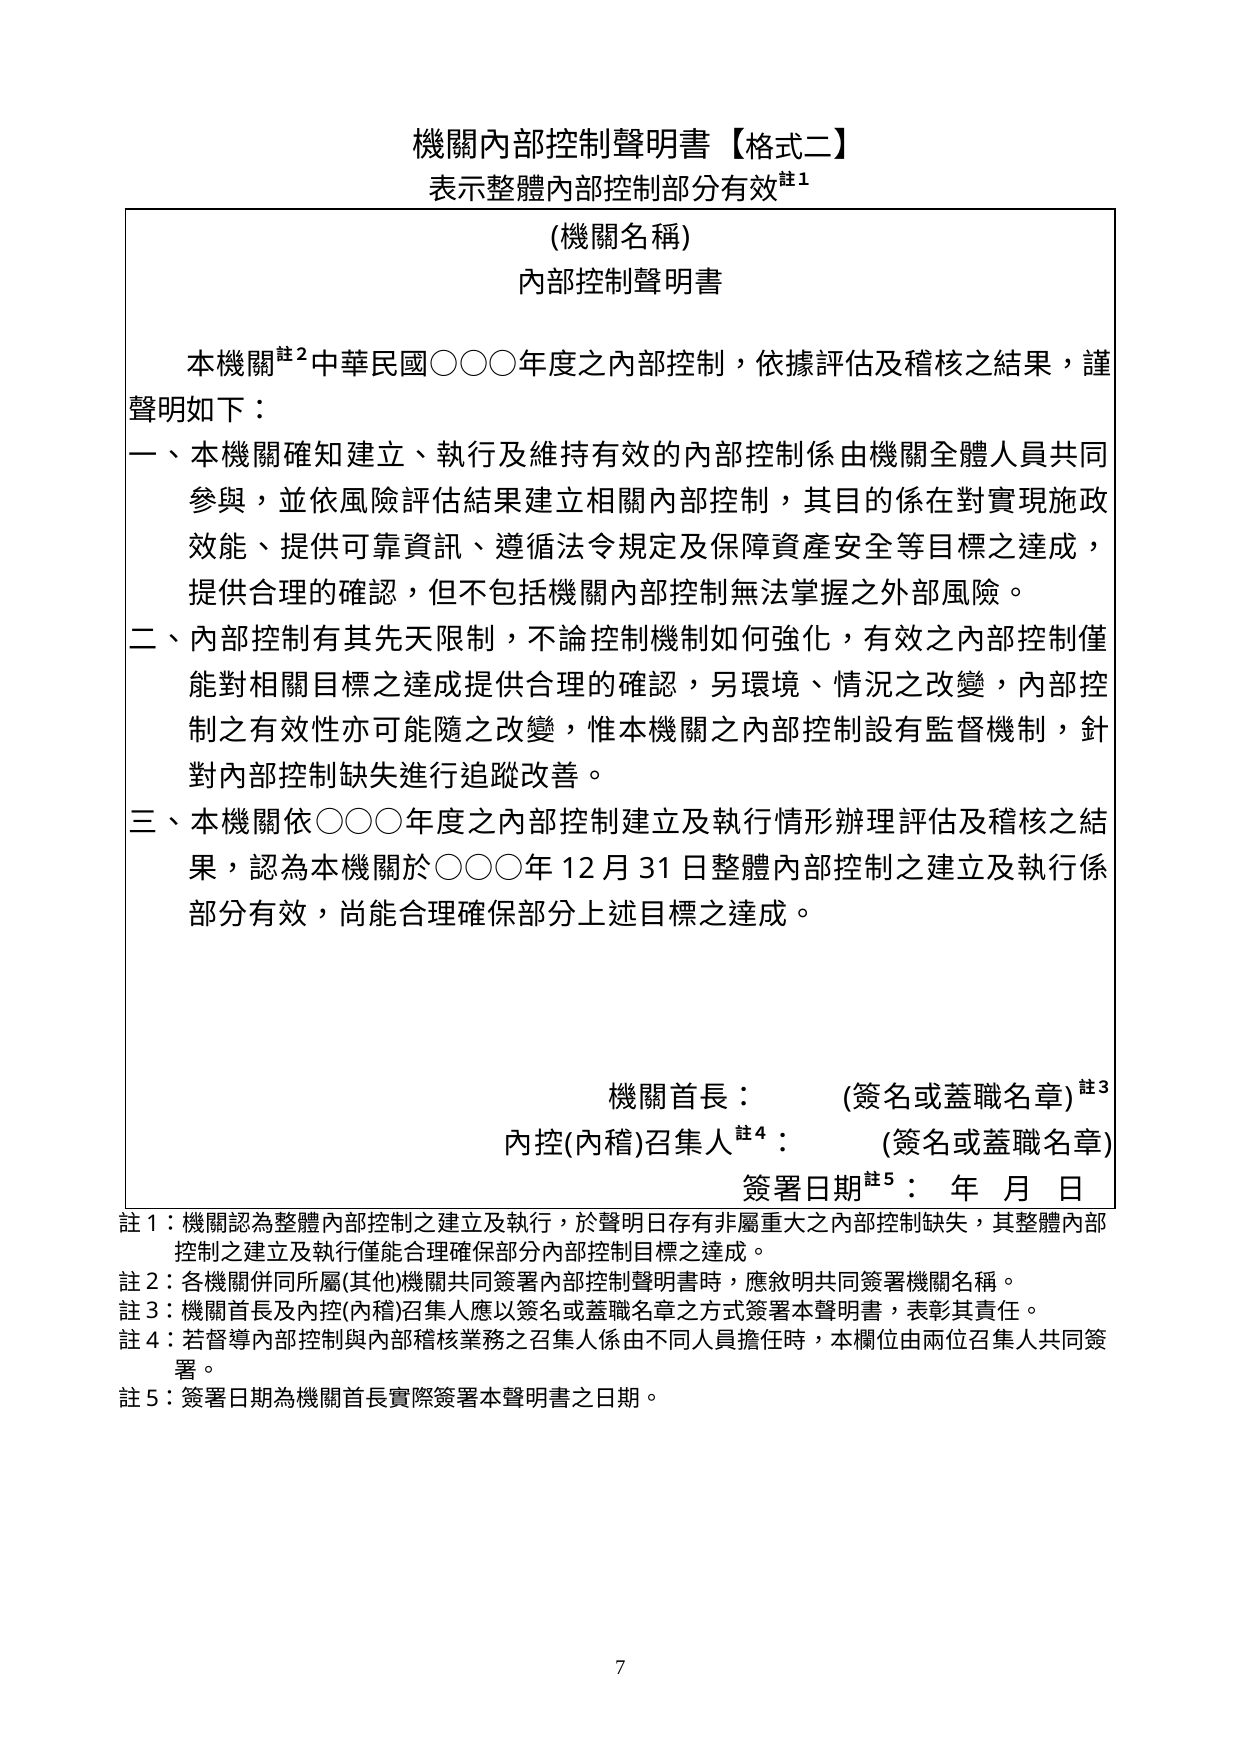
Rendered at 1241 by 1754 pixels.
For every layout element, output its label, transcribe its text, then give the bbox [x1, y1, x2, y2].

text 註4：若督導內部控制與內部稽核業務之召集人係由不同人員擔任時，本欄位由兩位召集人共同簽署。 [118, 1326, 1107, 1384]
text 註1：機關認為整體內部控制之建立及執行，於聲明日存有非屬重大之內部控制缺失，其整體內部控制之建立及執行僅能合理確保部分內部控制目標之達成。 [118, 1209, 1107, 1267]
text 機關內部控制聲明書【格式二】 [156, 118, 1122, 166]
text 註3：機關首長及內控(內稽)召集人應以簽名或蓋職名章之方式簽署本聲明書，表彰其責任。 [118, 1297, 1107, 1326]
text 表示整體內部控制部分有效註１ [118, 166, 1122, 208]
table_header (機關名稱) 內部控制聲明書 本機關註２中華民國○○○年度之內部控制，依據評估及稽核之結果，謹聲明如下： 一、本機關確知建立、執行及維持有效的內部控制係由機關全體人員共同參與，並依風險評估結果建立相關內部控制，其目的係在對實現施政效能、提供可靠資訊、遵循法令規定及保障資產安全等目標之達成，提供合理的確認，但不包括機關內部控制無法掌握之外部風險。 二、內部控制有其先天限制，不論控制機制如何強化，有效之內部控制僅能對相關目標之達成提供合理的確認，另環境、情況之改變，內部控制之有效性亦可能隨之改變，惟本機關之內部控制設有監督機制，針對內部控制缺失進行追蹤改善。 三、本機關依○○○年度之內部控制建立及執行情形辦理評估及稽核之結果，認為本機關於○○○年12月31日整體內部控制之建立及執行係部分有效，尚能合理確保部分上述目標之達成。 機關首長： (簽名或蓋職名章) 註３ 內控(內稽)召集人註４： (簽名或蓋職名章) 簽署日期註５： 年 月 日 [126, 210, 1114, 1207]
text 註2：各機關併同所屬(其他)機關共同簽署內部控制聲明書時，應敘明共同簽署機關名稱。 [118, 1267, 1107, 1297]
text 註5：簽署日期為機關首長實際簽署本聲明書之日期。 [118, 1384, 1107, 1413]
